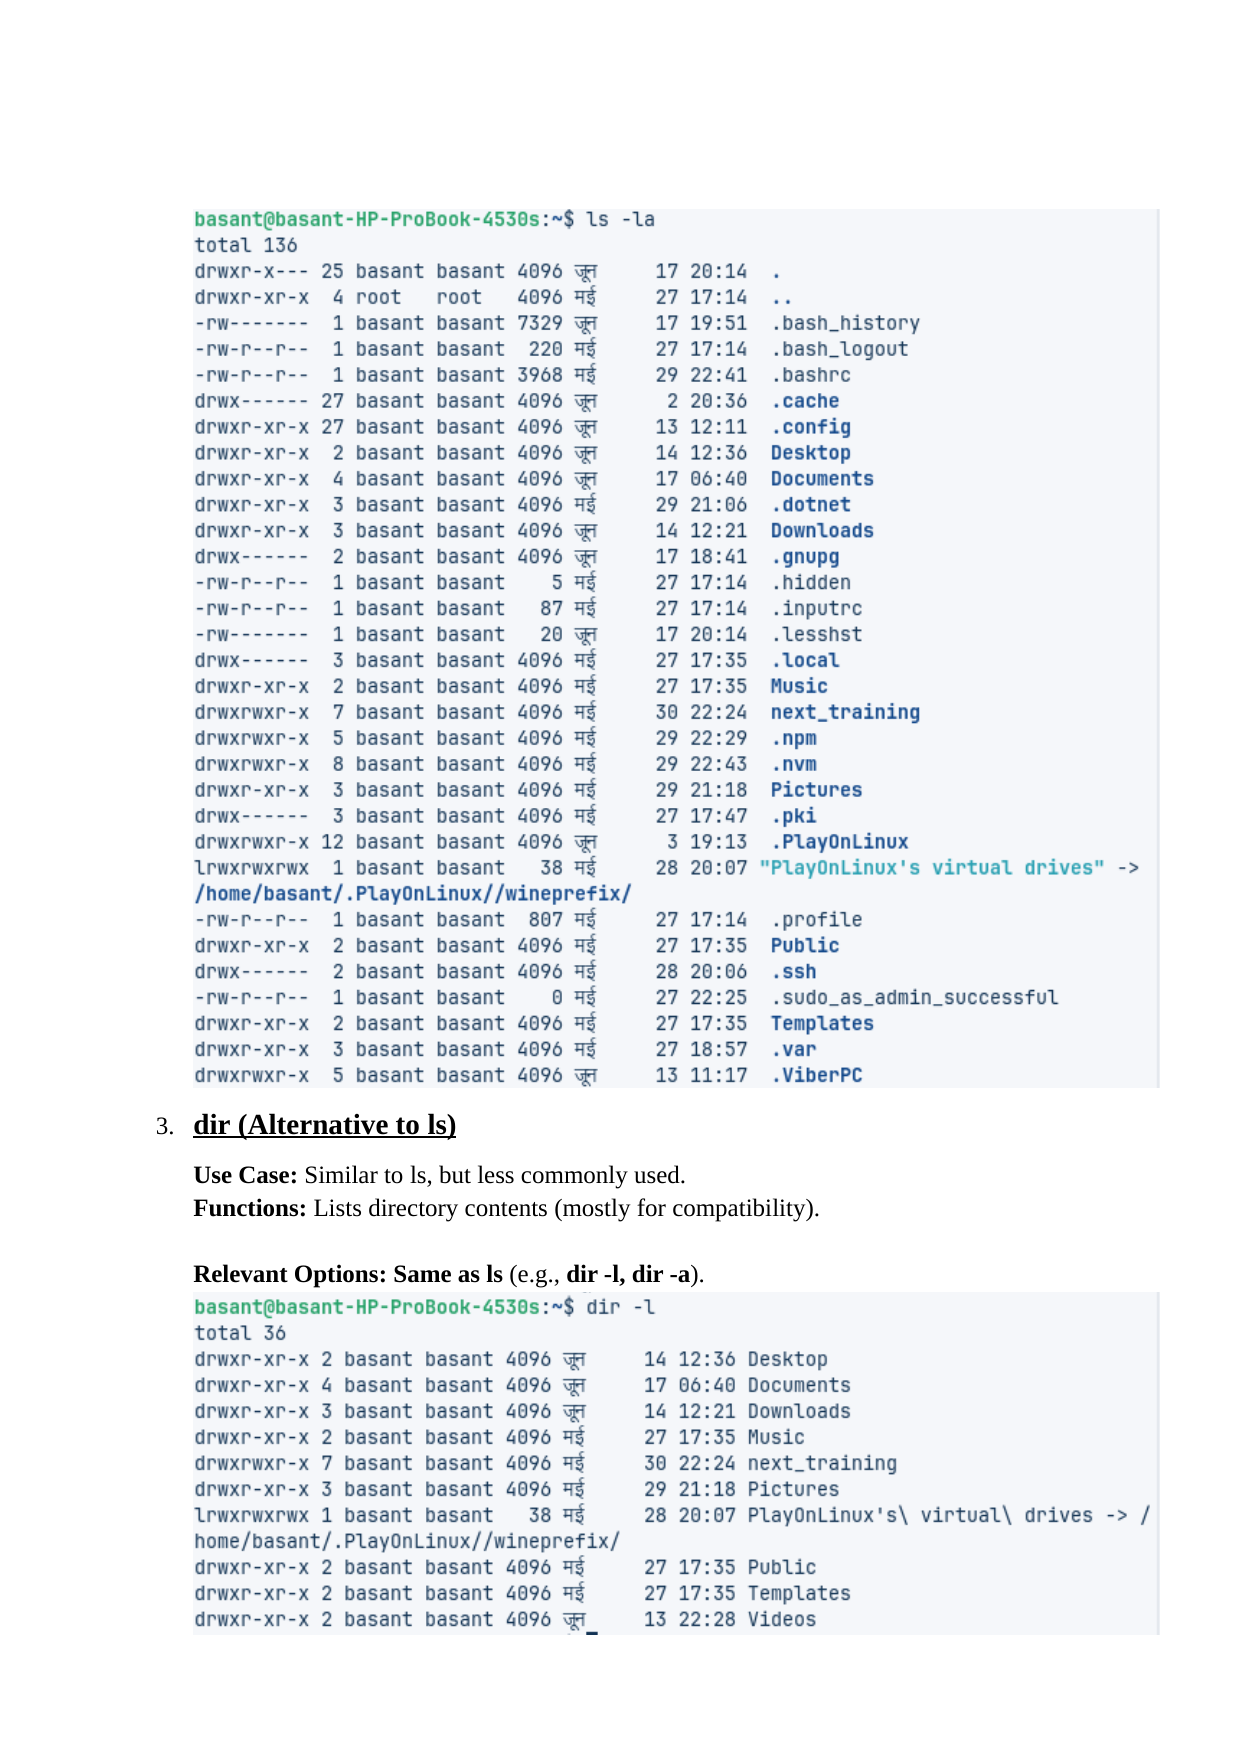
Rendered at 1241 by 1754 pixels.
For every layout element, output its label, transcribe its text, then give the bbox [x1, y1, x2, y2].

picture [193, 209, 1160, 1088]
list [156, 176, 1122, 1088]
list dir (Alternative to ls) [156, 1107, 1122, 1140]
list Use Case: Similar to ls, but less commonly used. Functions: Lists directory contents (mostly for compatibility). Relevant Options: Same as ls (e.g., dir -l, dir -a). [156, 1160, 1122, 1635]
picture [193, 1292, 1160, 1635]
